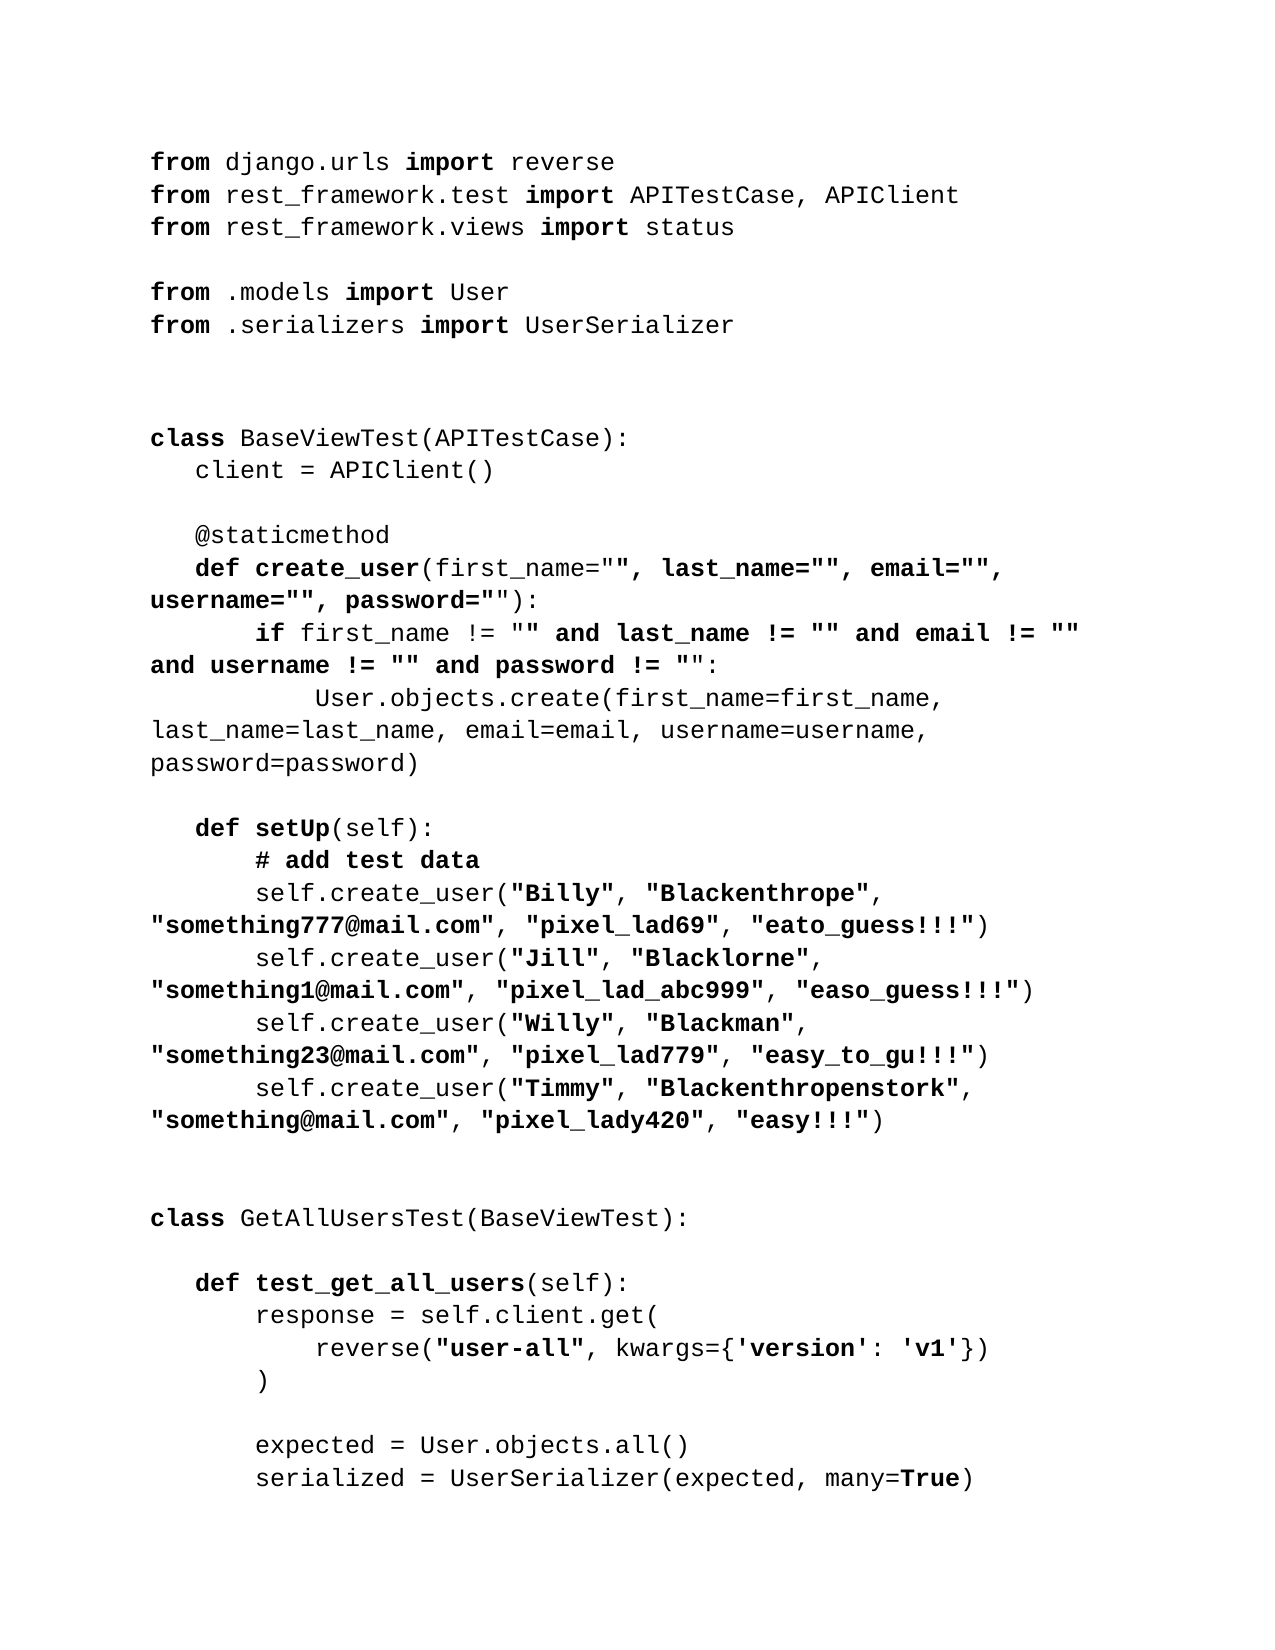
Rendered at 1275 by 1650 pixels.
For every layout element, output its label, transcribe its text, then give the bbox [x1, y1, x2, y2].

text from django.urls import reverse from rest_framework.test import APITestCase, APIClient from rest_framework.views import status from .models import User from .serializers import UserSerializer [150, 150, 1125, 406]
text class BaseViewTest(APITestCase): client = APIClient() @staticmethod def create_user(first_name="", last_name="", email="", username="", password=""): if first_name != "" and last_name != "" and email != "" and username != "" and password != "": User.objects.create(first_name=first_name, last_name=last_name, email=email, username=username, password=password) def setUp(self): # add test data self.create_user("Billy", "Blackenthrope", "something777@mail.com", "pixel_lad69", "eato_guess!!!") self.create_user("Jill", "Blacklorne", "something1@mail.com", "pixel_lad_abc999", "easo_guess!!!") self.create_user("Willy", "Blackman", "something23@mail.com", "pixel_lad779", "easy_to_gu!!!") self.create_user("Timmy", "Blackenthropenstork", "something@mail.com", "pixel_lady420", "easy!!!") class GetAllUsersTest(BaseViewTest): def test_get_all_users(self): response = self.client.get( reverse("user-all", kwargs={'version': 'v1'}) ) expected = User.objects.all() serialized = UserSerializer(expected, many=True) [150, 425, 1125, 1493]
